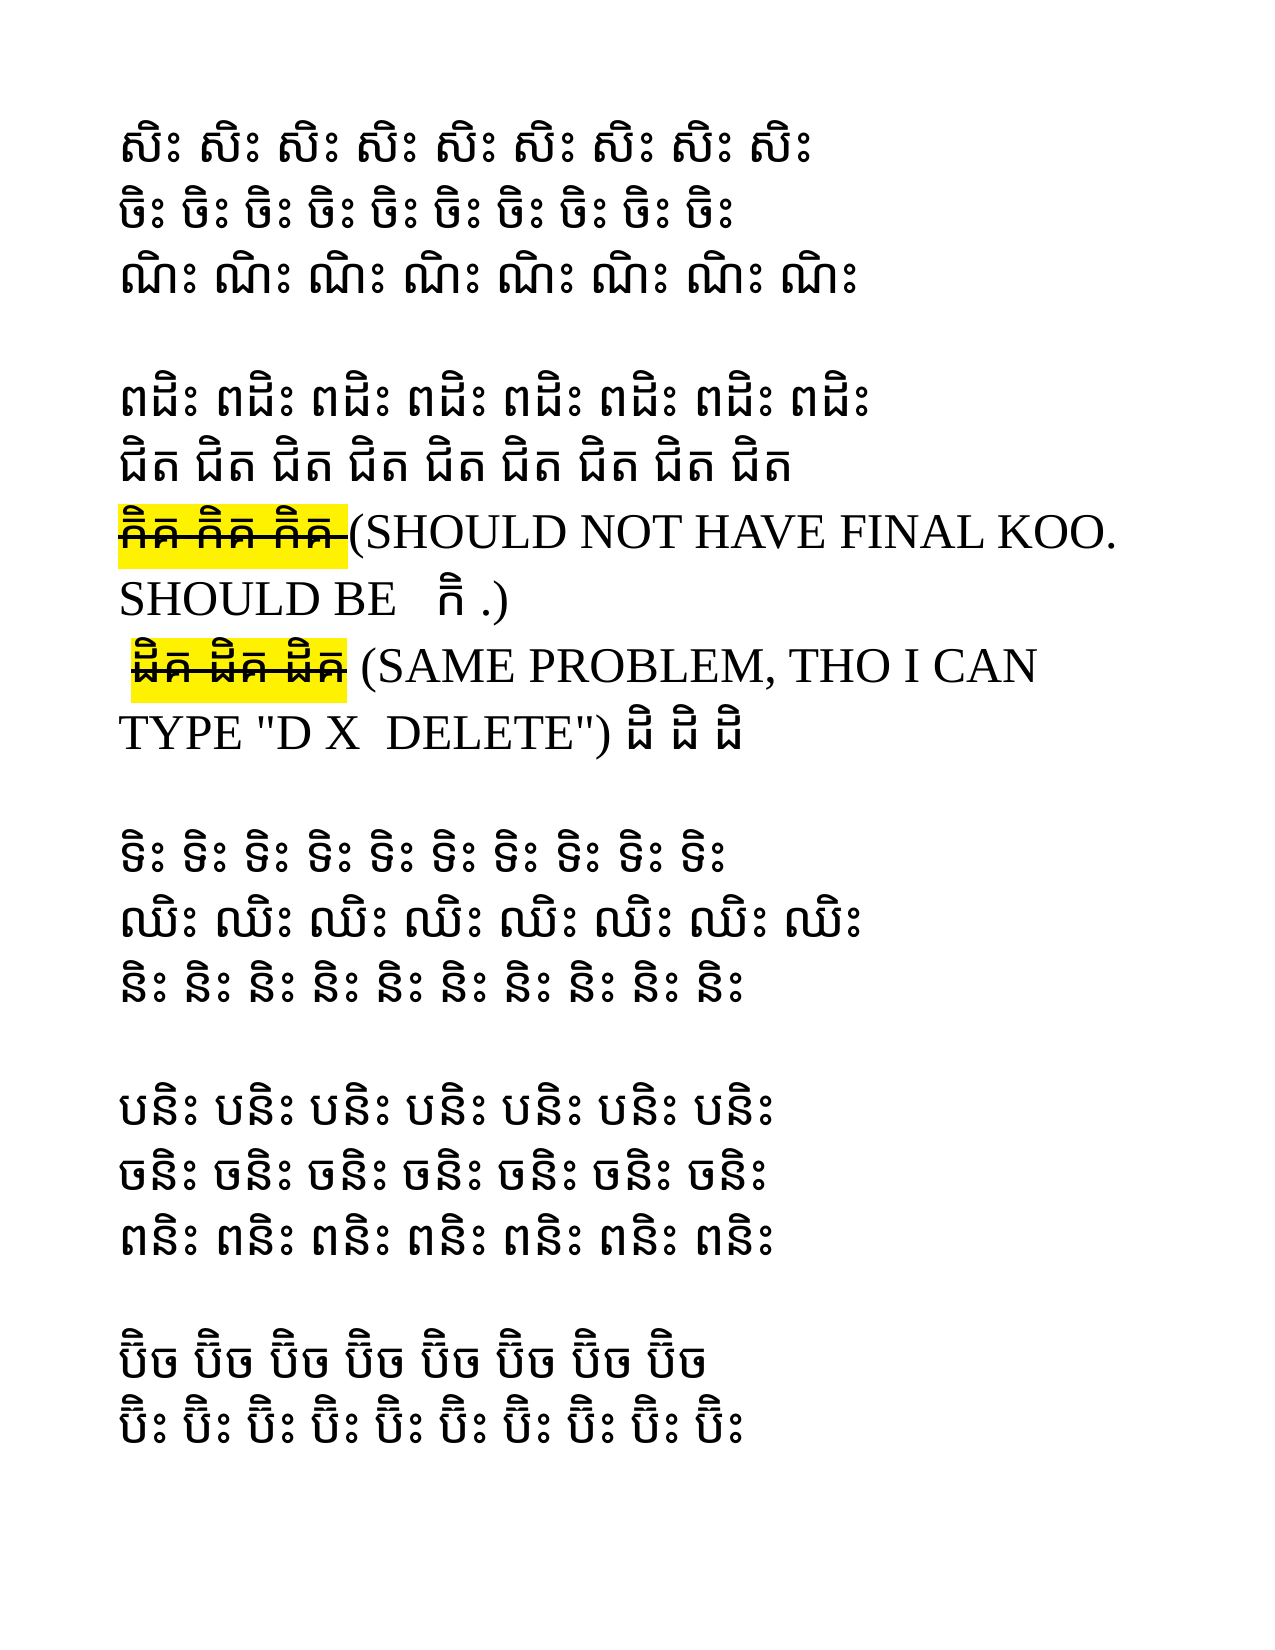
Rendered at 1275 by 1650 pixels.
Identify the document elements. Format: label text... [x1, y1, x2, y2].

text ចនិះ ចនិះ ចនិះ ចនិះ ចនិះ ចនិះ ចនិះ [118, 1146, 1157, 1211]
text ទិះ ទិះ ទិះ ទិះ ទិះ ទិះ ទិះ ទិះ ទិះ ទិះ [118, 827, 1157, 893]
text ចិះ ចិះ ចិះ ចិះ ចិះ ចិះ ចិះ ចិះ ចិះ ចិះ [118, 183, 1157, 248]
text ណិះ ណិះ ណិះ ណិះ ណិះ ណិះ ណិះ ណិះ [118, 248, 1157, 314]
text ឈិះ ឈិះ ឈិះ ឈិះ ឈិះ ឈិះ ឈិះ ឈិះ [118, 893, 1157, 958]
text សិះ សិះ សិះ សិះ សិះ សិះ សិះ សិះ សិះ [118, 118, 1157, 183]
text កិគ កិគ កិគ (SHOULD NOT HAVE FINAL KOO. SHOULD BE កិ .) [118, 502, 1157, 636]
text ប៊ិះ ប៊ិះ ប៊ិះ ប៊ិះ ប៊ិះ ប៊ិះ ប៊ិះ ប៊ិះ ប៊ិះ ប៊ិះ [118, 1399, 1157, 1464]
text និះ និះ និះ និះ និះ និះ និះ និះ និះ និះ [118, 958, 1157, 1023]
text បនិះ បនិះ បនិះ បនិះ បនិះ បនិះ បនិះ [118, 1081, 1157, 1146]
text ពនិះ ពនិះ ពនិះ ពនិះ ពនិះ ពនិះ ពនិះ [118, 1211, 1157, 1276]
text ពដិះ ពដិះ ពដិះ ពដិះ ពដិះ ពដិះ ពដិះ ពដិះ [118, 371, 1157, 436]
text ប៊ិច ប៊ិច ប៊ិច ប៊ិច ប៊ិច ប៊ិច ប៊ិច ប៊ិច [118, 1334, 1157, 1399]
text ដិគ ដិគ ដិគ (SAME PROBLEM, THO I CAN TYPE "D X DELETE") ដិ ដិ ដិ [118, 636, 1157, 770]
text ជិត ជិត ជិត ជិត ជិត ជិត ជិត ជិត ជិត [118, 436, 1157, 502]
